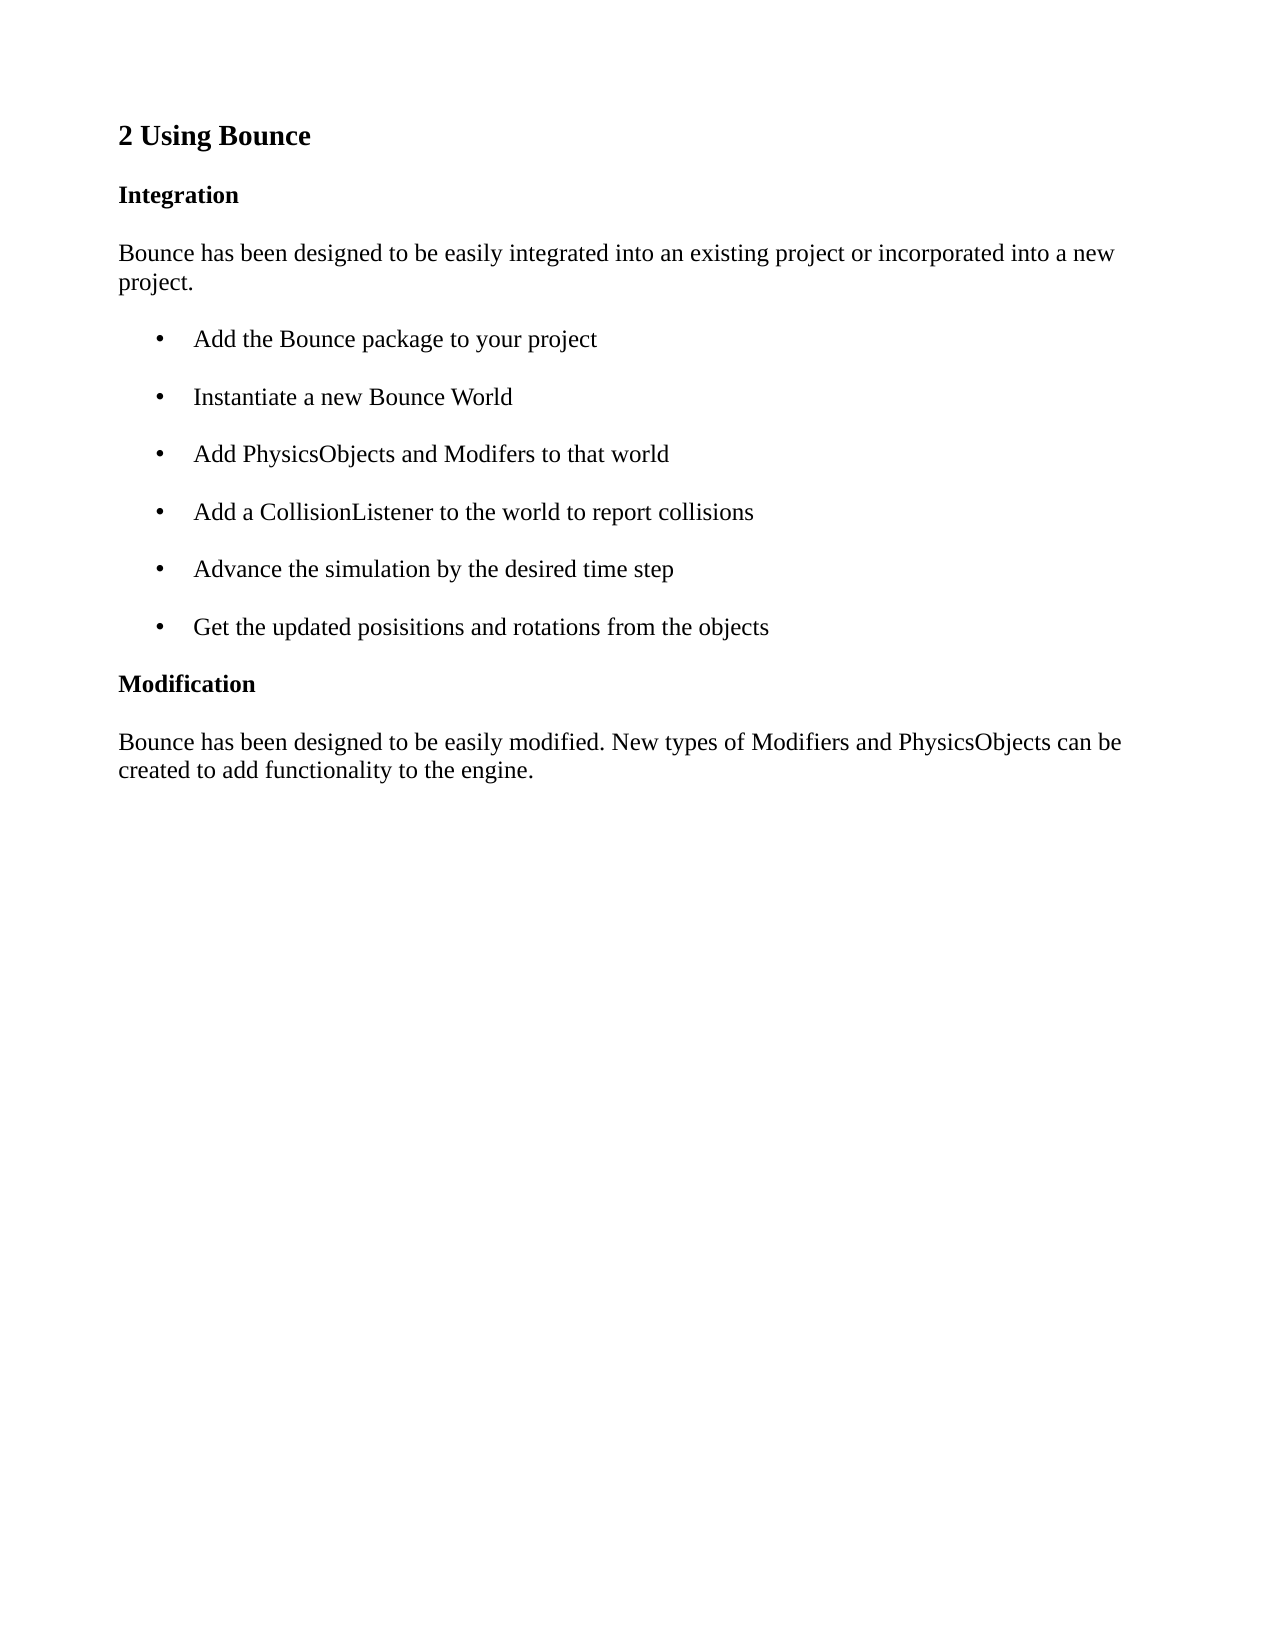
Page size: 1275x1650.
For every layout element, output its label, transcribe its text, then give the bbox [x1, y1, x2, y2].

text Bounce has been designed to be easily integrated into an existing project or incorporated into a new project. [118, 238, 1157, 295]
text 2 Using Bounce [118, 118, 1157, 152]
list Add the Bounce package to your project [156, 324, 1157, 353]
list Add PhysicsObjects and Modifers to that world [156, 439, 1157, 468]
list Add a CollisionListener to the world to report collisions [156, 497, 1157, 525]
text Bounce has been designed to be easily modified. New types of Modifiers and PhysicsObjects can be created to add functionality to the engine. [118, 727, 1157, 784]
text Modification [118, 669, 1157, 698]
list Advance the simulation by the desired time step [156, 554, 1157, 583]
text Integration [118, 180, 1157, 209]
list Instantiate a new Bounce World [156, 382, 1157, 410]
list Get the updated posisitions and rotations from the objects [156, 612, 1157, 640]
